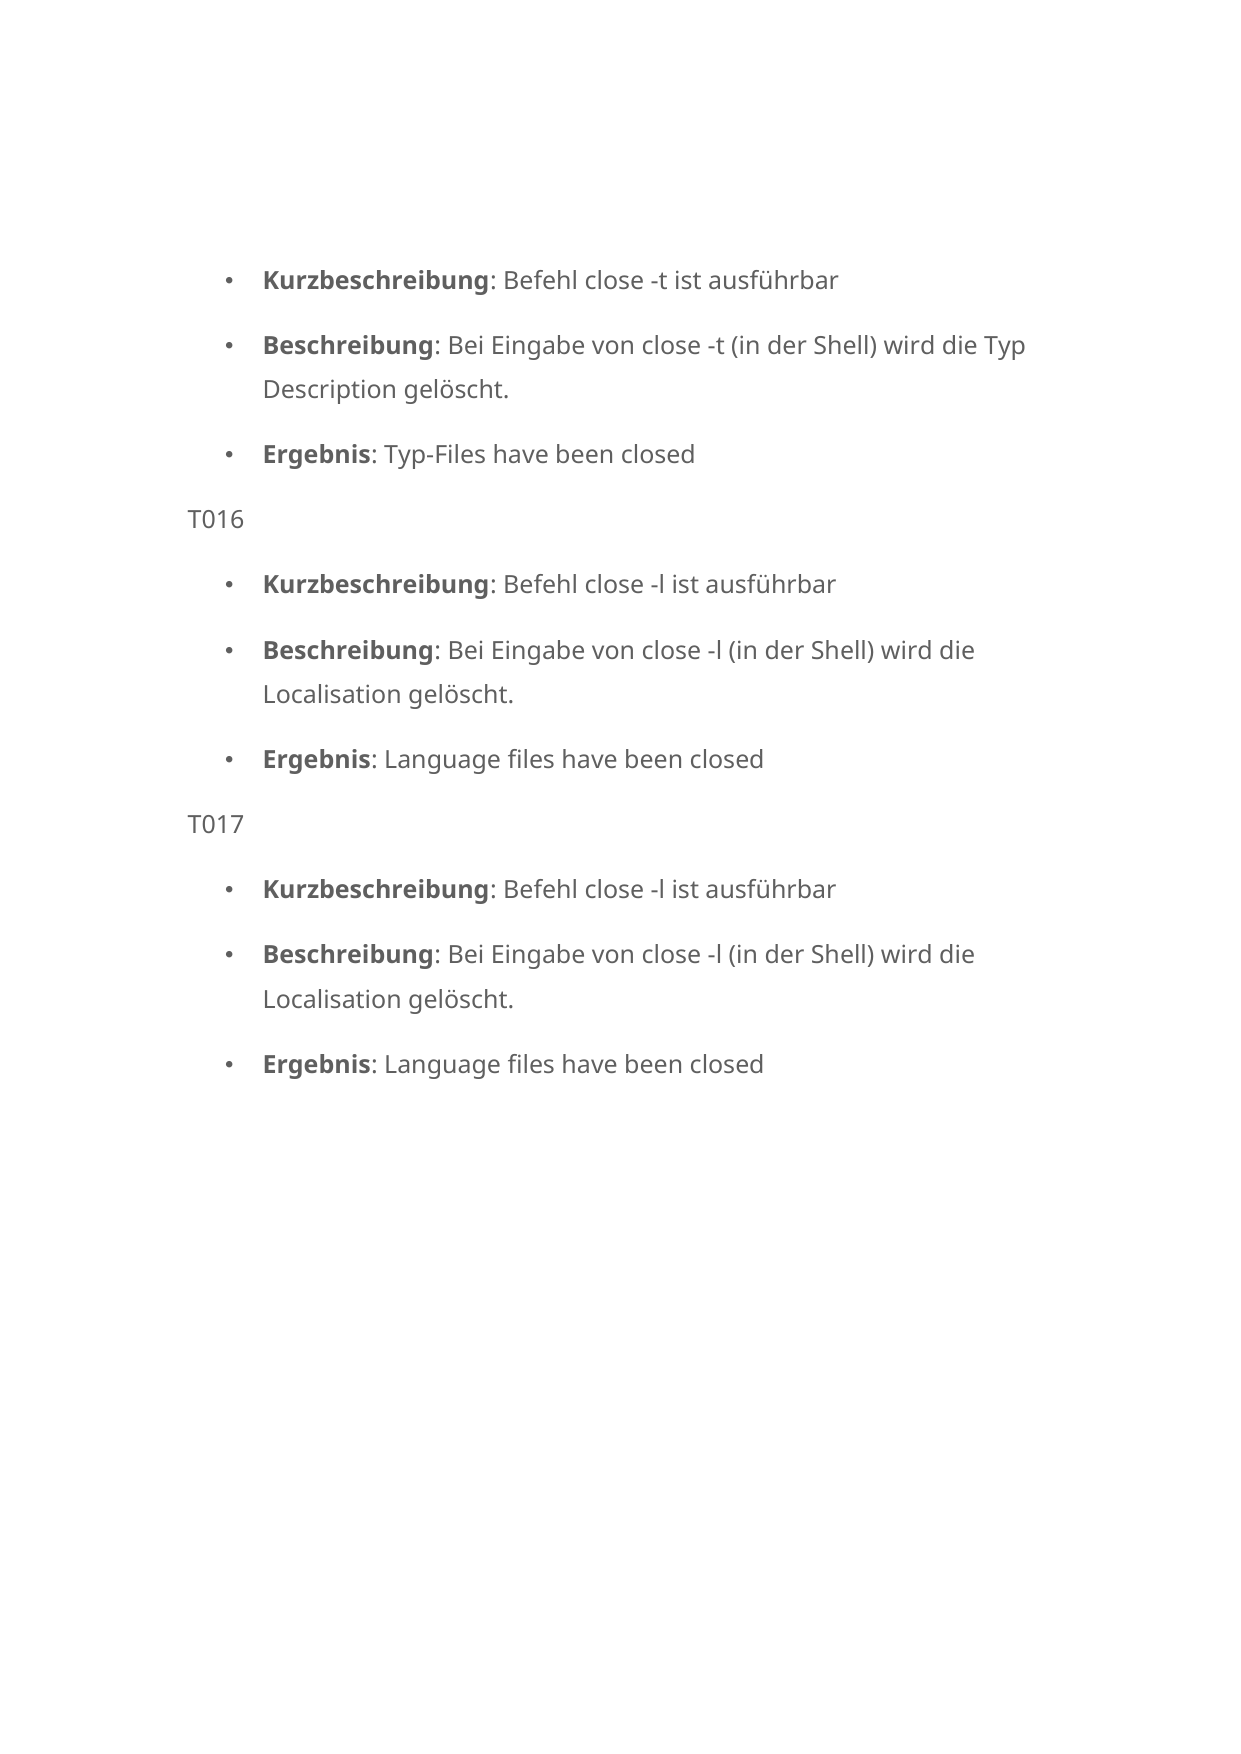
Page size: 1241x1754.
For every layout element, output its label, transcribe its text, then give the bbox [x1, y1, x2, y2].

list Ergebnis: Language files have been closed [225, 742, 1053, 776]
list Kurzbeschreibung: Befehl close -l ist ausführbar [225, 567, 1053, 601]
list Kurzbeschreibung: Befehl close -l ist ausführbar [225, 872, 1053, 906]
list Kurzbeschreibung: Befehl close -t ist ausführbar [225, 262, 1053, 297]
list Ergebnis: Language files have been closed [225, 1046, 1053, 1080]
list Beschreibung: Bei Eingabe von close -l (in der Shell) wird die Localisation gelöscht. [225, 632, 1053, 711]
list Beschreibung: Bei Eingabe von close -t (in der Shell) wird die Typ Description gelöscht. [225, 328, 1053, 406]
list Beschreibung: Bei Eingabe von close -l (in der Shell) wird die Localisation gelöscht. [225, 937, 1053, 1015]
list Ergebnis: Typ-Files have been closed [225, 437, 1053, 471]
text T016 [187, 502, 1053, 536]
text T017 [187, 807, 1053, 841]
